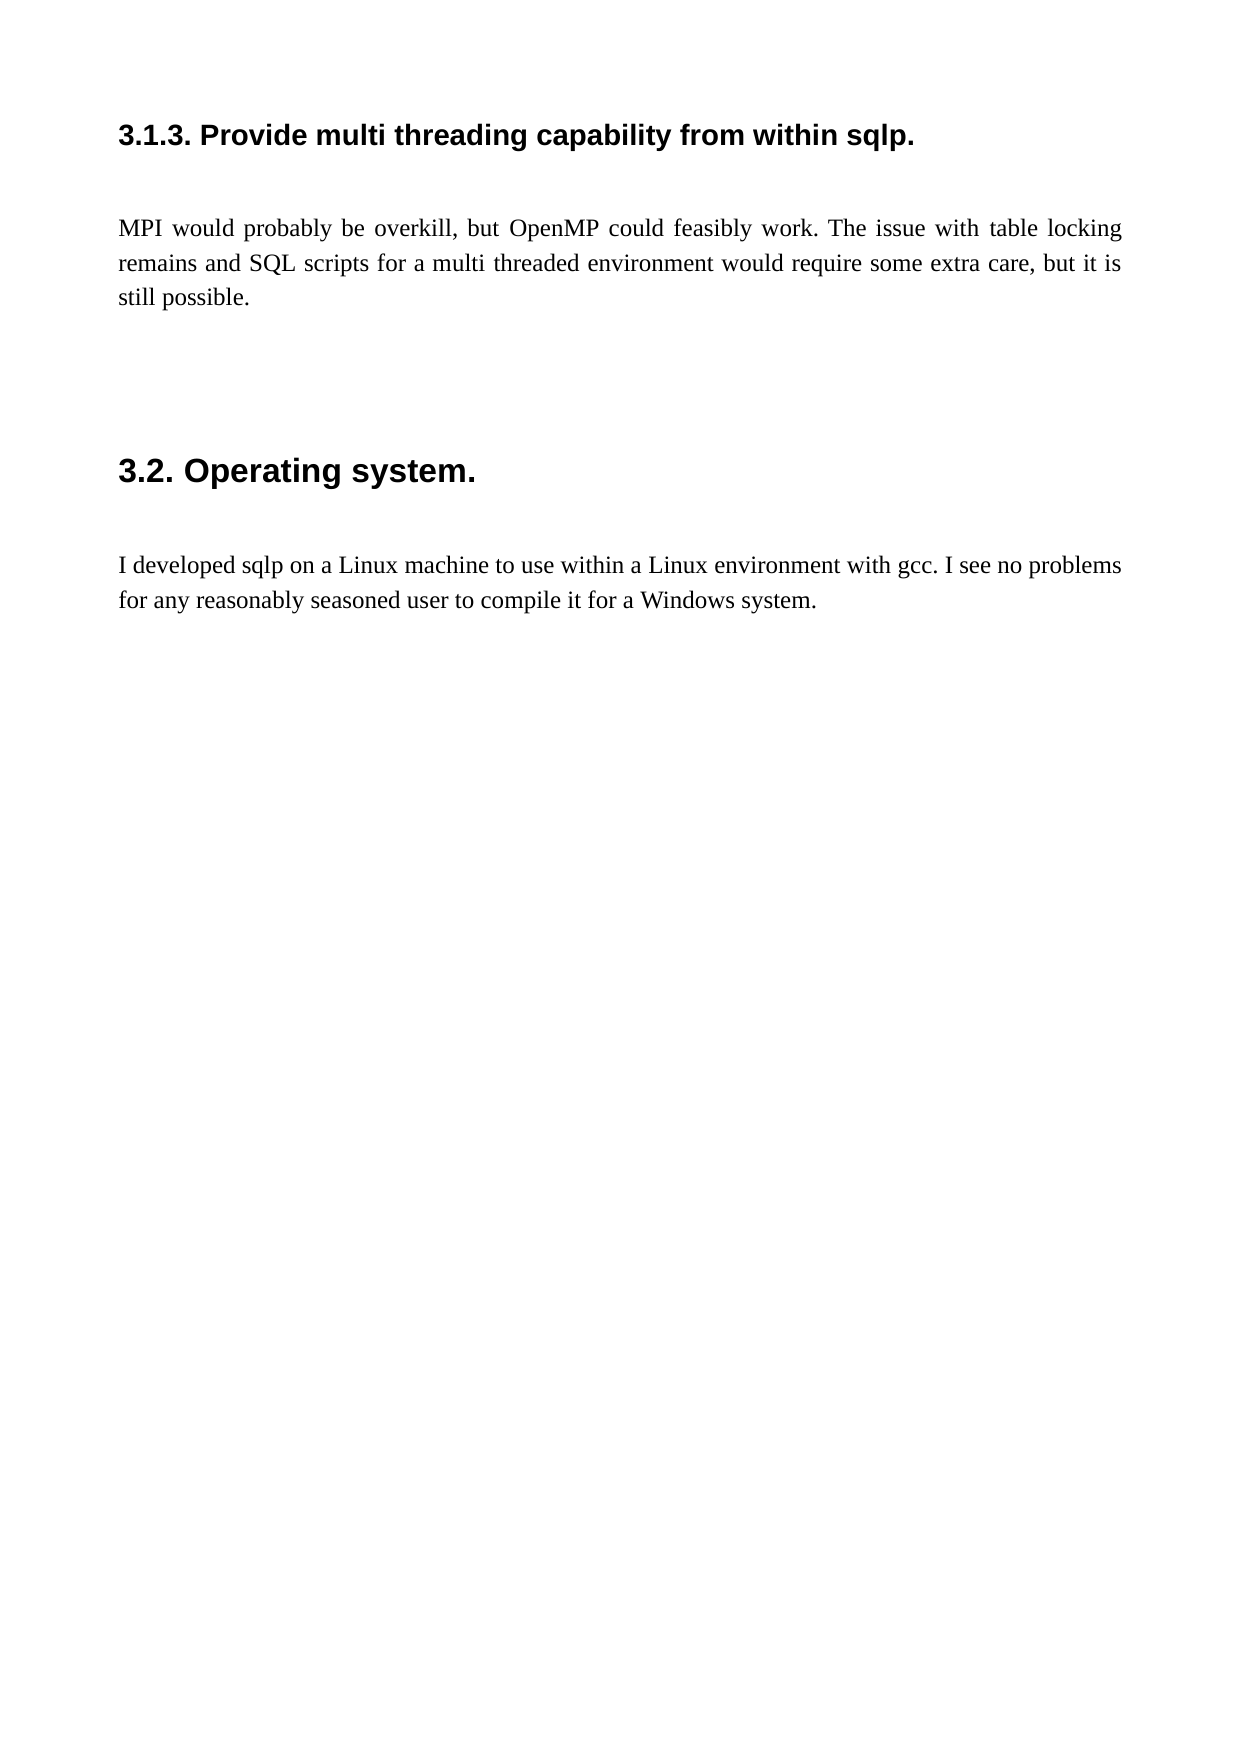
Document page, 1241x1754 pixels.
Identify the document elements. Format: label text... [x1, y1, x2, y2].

text MPI would probably be overkill, but OpenMP could feasibly work. The issue with table locking remains and SQL scripts for a multi threaded environment would require some extra care, but it is still possible. [118, 213, 1122, 311]
subtitle 3.1.3. Provide multi threading capability from within sqlp. [118, 118, 1122, 152]
text I developed sqlp on a Linux machine to use within a Linux environment with gcc. I see no problems for any reasonably seasoned user to compile it for a Windows system. [118, 551, 1122, 614]
subtitle 3.2. Operating system. [118, 450, 1122, 489]
